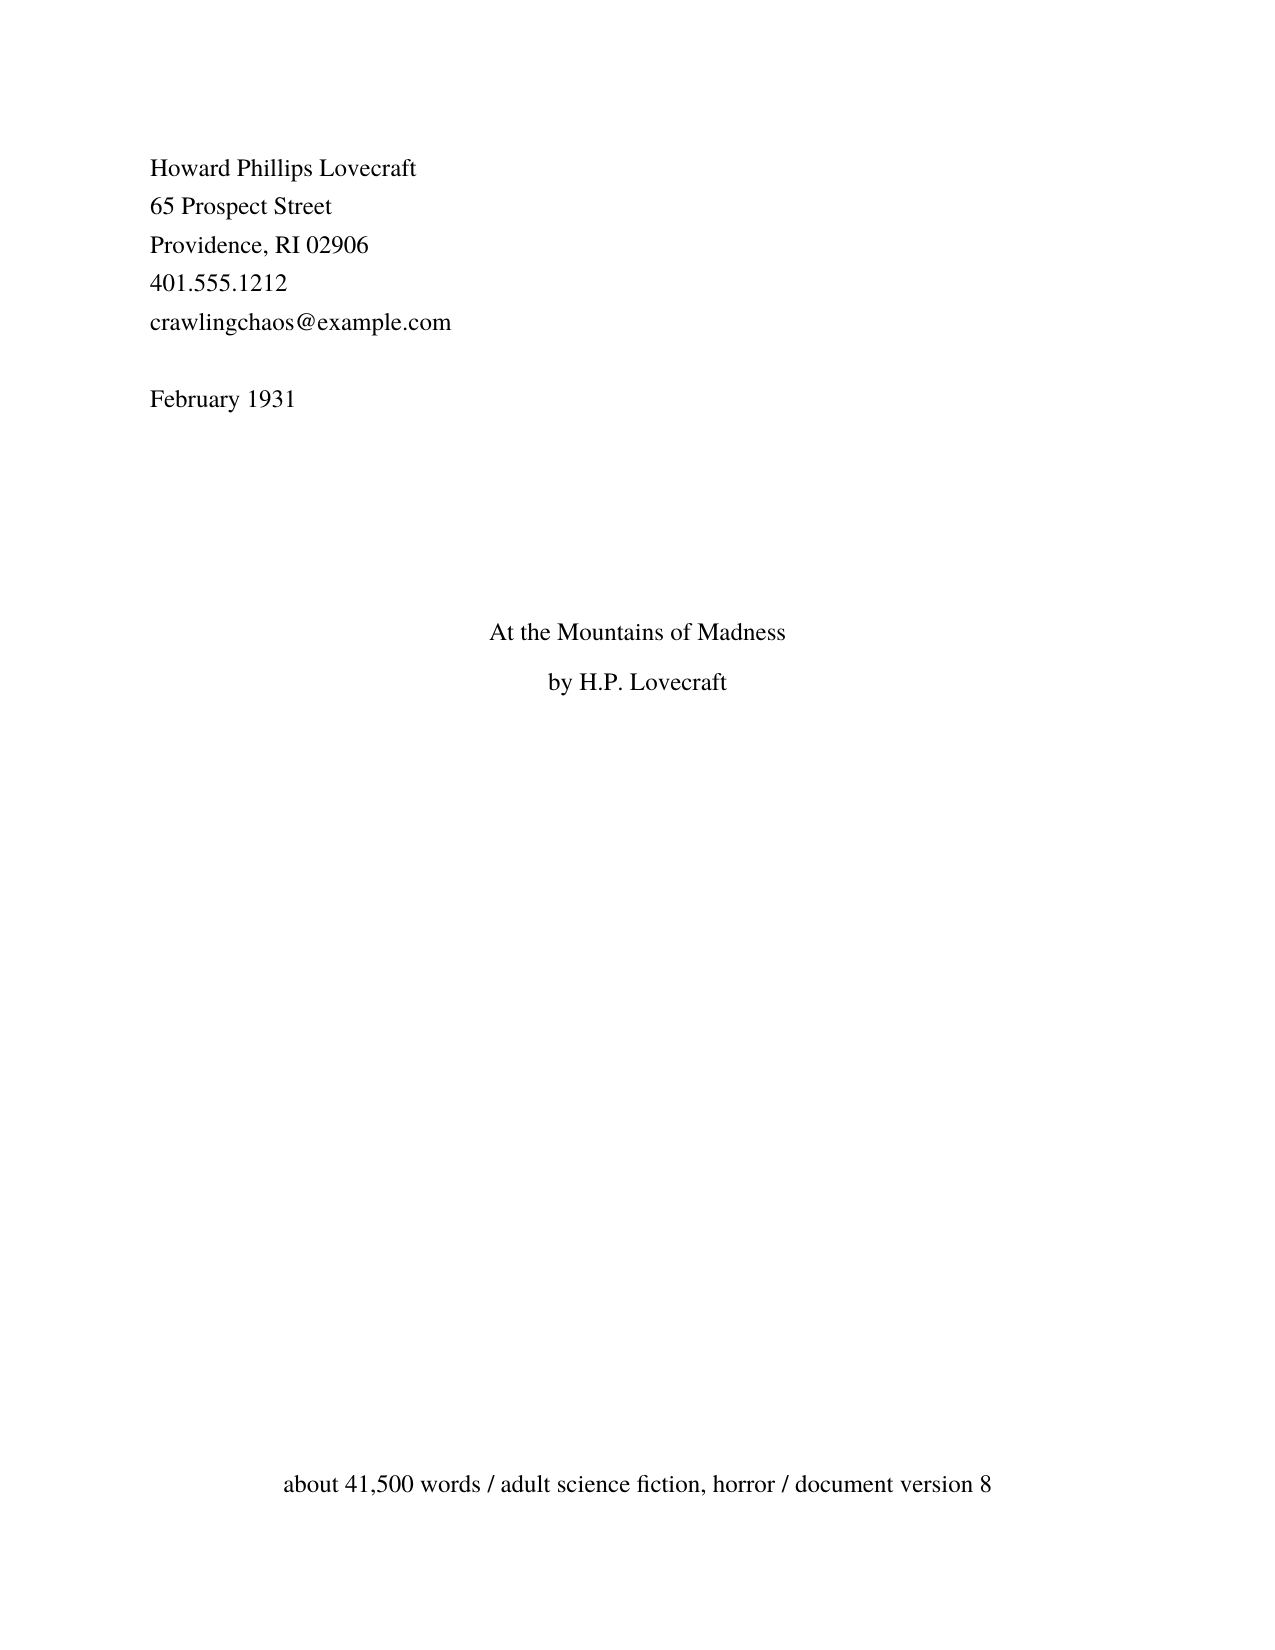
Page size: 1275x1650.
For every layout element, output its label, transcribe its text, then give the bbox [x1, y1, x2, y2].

title At the Mountains of Madness [150, 614, 1125, 648]
table_header Howard Phillips Lovecraft 65 Prospect Street Providence, RI 02906 401.555.1212 crawlingchaos@example.com February 1931 [150, 150, 637, 414]
text by H.P. Lovecraft [150, 664, 1125, 698]
table_header [638, 150, 1125, 414]
